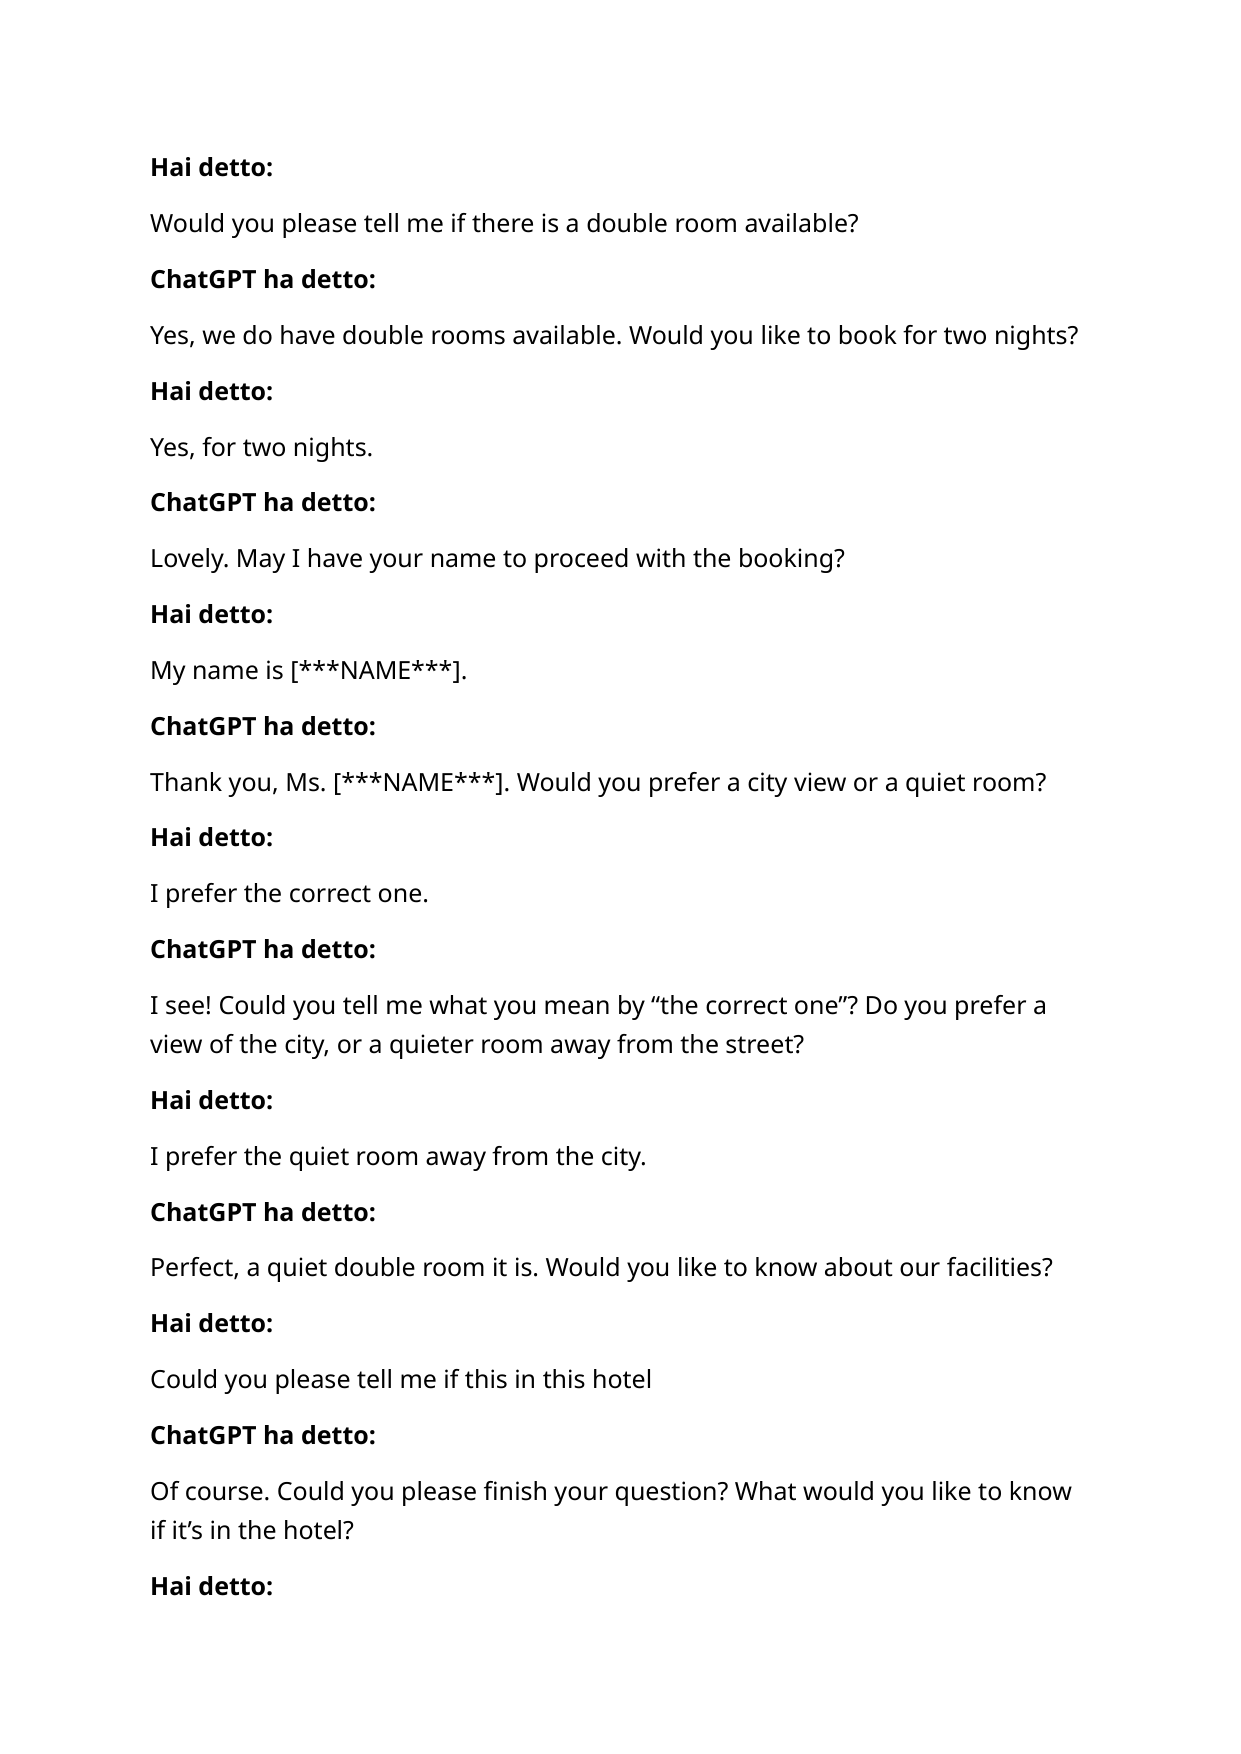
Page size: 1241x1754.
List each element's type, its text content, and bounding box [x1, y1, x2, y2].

text ChatGPT ha detto: [150, 932, 1090, 966]
text Perfect, a quiet double room it is. Would you like to know about our facilities? [150, 1250, 1090, 1284]
text Hai detto: [150, 1306, 1090, 1340]
text ChatGPT ha detto: [150, 708, 1090, 742]
text Thank you, Ms. [***NAME***]. Would you prefer a city view or a quiet room? [150, 764, 1090, 798]
text ChatGPT ha detto: [150, 262, 1090, 296]
text Yes, for two nights. [150, 429, 1090, 463]
text Lovely. May I have your name to proceed with the booking? [150, 541, 1090, 575]
text Hai detto: [150, 150, 1090, 184]
text ChatGPT ha detto: [150, 485, 1090, 519]
text Hai detto: [150, 1568, 1090, 1602]
text Of course. Could you please finish your question? What would you like to know if it’s in the hotel? [150, 1473, 1090, 1547]
text Hai detto: [150, 1082, 1090, 1117]
text ChatGPT ha detto: [150, 1417, 1090, 1452]
text Would you please tell me if there is a double room available? [150, 206, 1090, 240]
text Could you please tell me if this in this hotel [150, 1362, 1090, 1396]
text I prefer the correct one. [150, 876, 1090, 910]
text ChatGPT ha detto: [150, 1194, 1090, 1228]
text Hai detto: [150, 373, 1090, 407]
text I prefer the quiet room away from the city. [150, 1138, 1090, 1172]
text Hai detto: [150, 597, 1090, 631]
text Hai detto: [150, 820, 1090, 854]
text My name is [***NAME***]. [150, 652, 1090, 687]
text I see! Could you tell me what you mean by “the correct one”? Do you prefer a view of the city, or a quieter room away from the street? [150, 987, 1090, 1061]
text Yes, we do have double rooms available. Would you like to book for two nights? [150, 317, 1090, 352]
